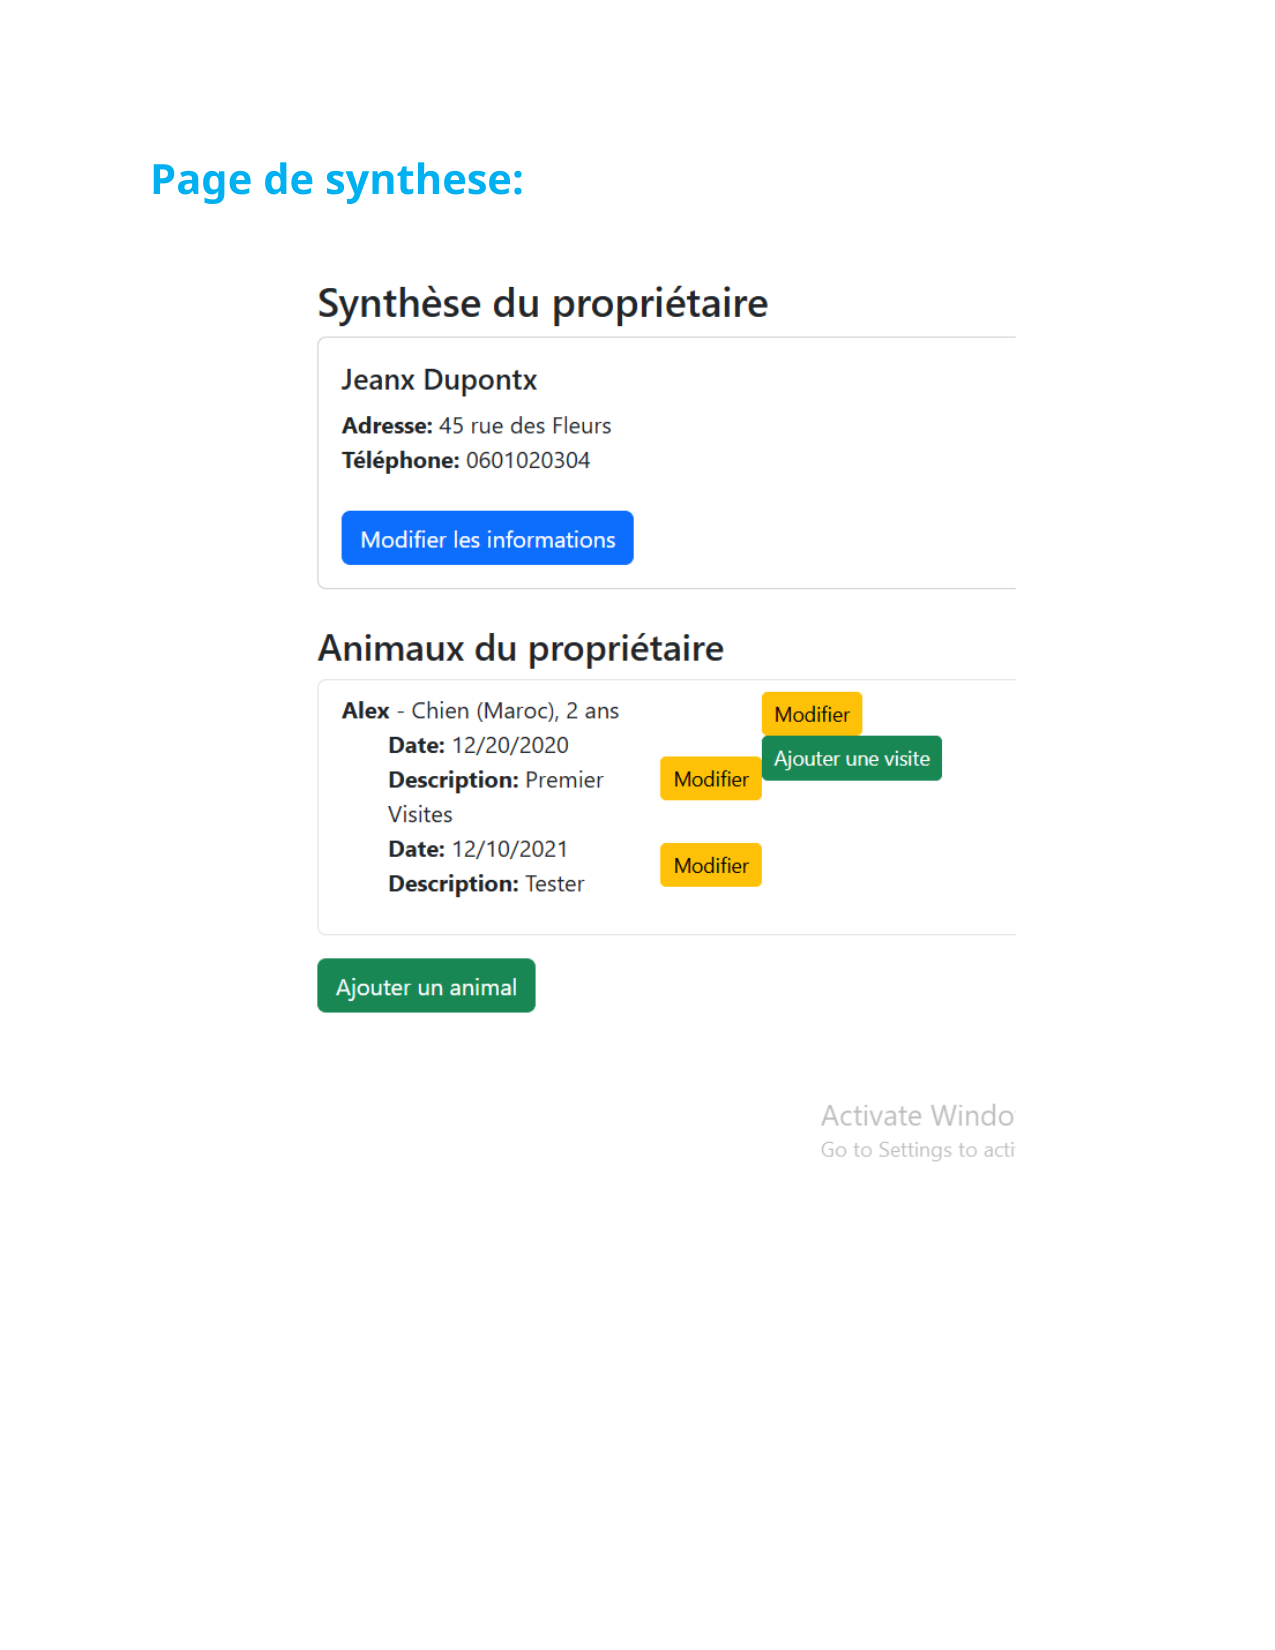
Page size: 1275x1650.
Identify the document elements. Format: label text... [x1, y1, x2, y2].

text Page de synthese: [150, 150, 1125, 1187]
